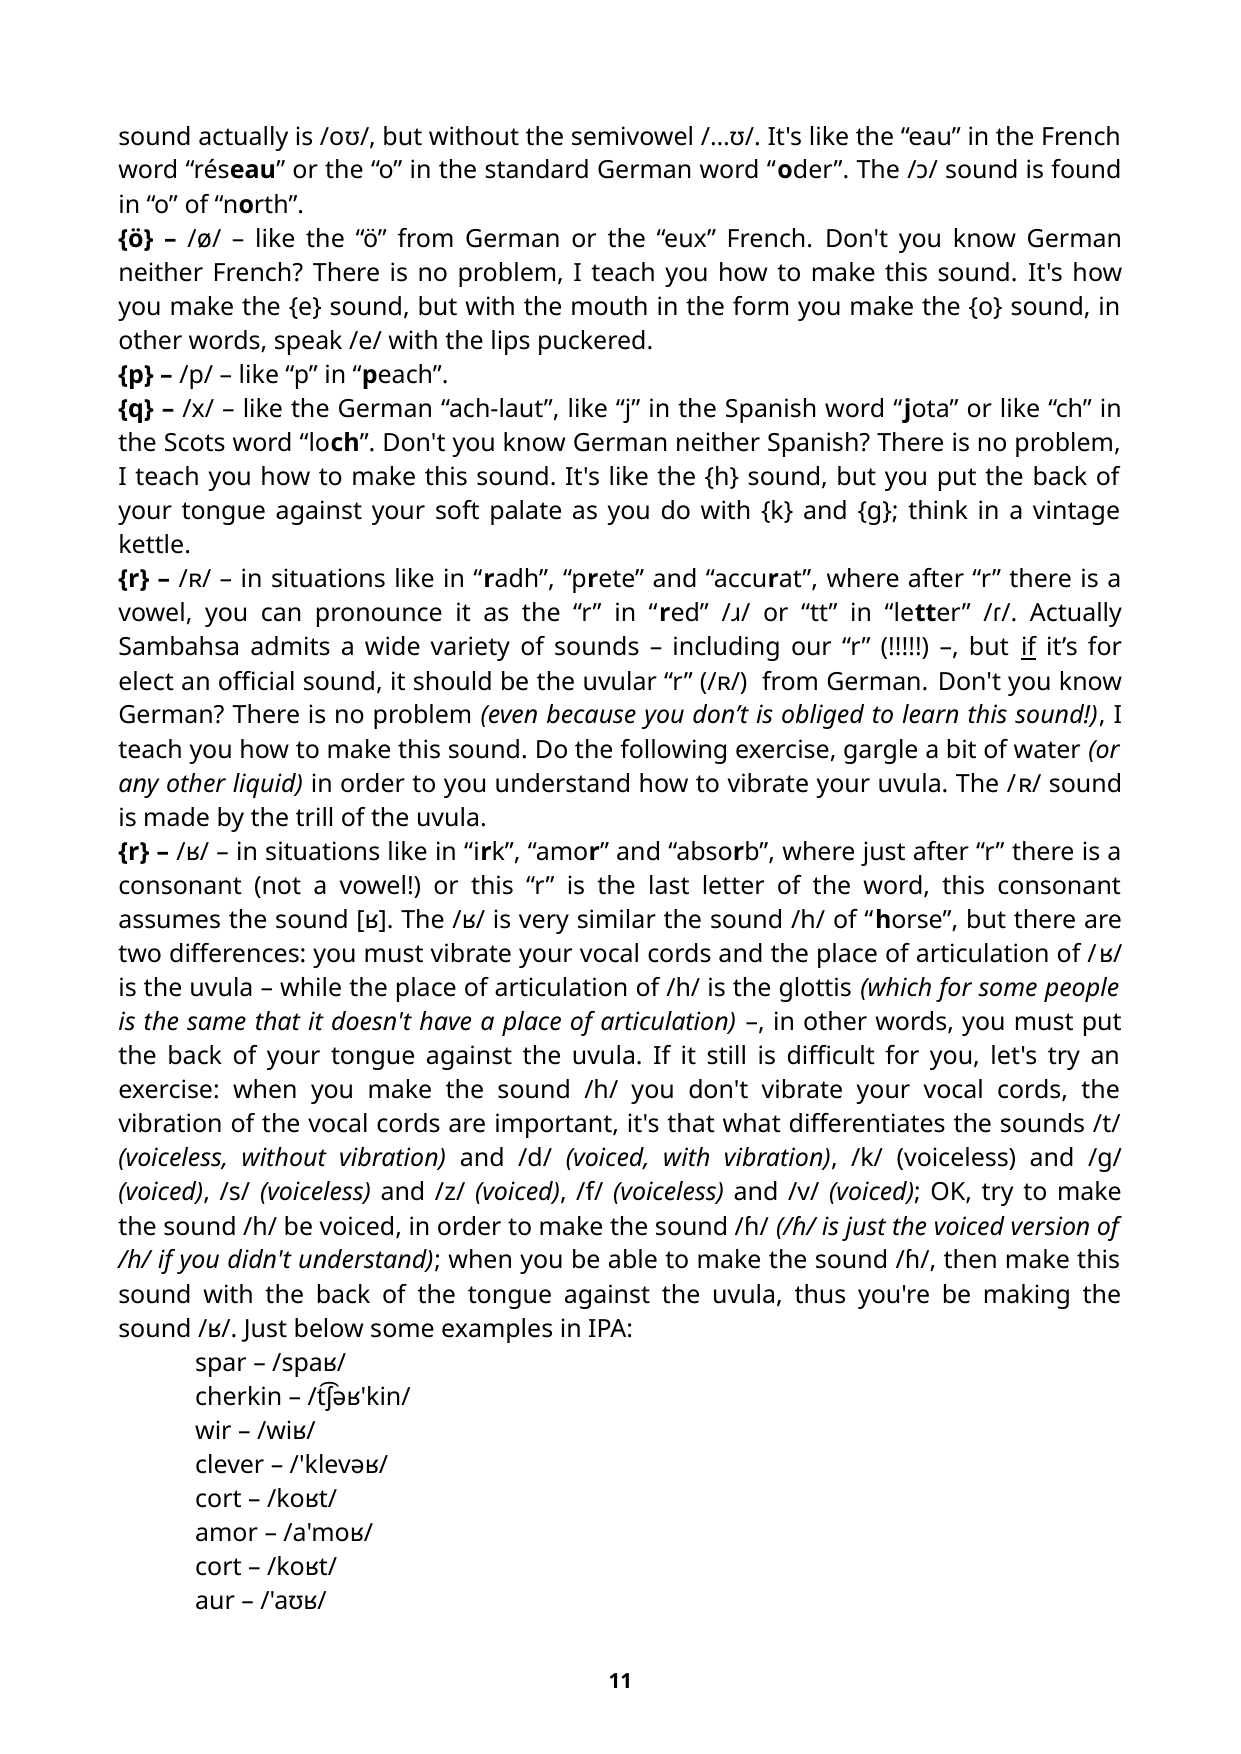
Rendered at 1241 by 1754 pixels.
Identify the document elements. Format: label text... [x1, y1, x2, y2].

text sound actually is /oʊ/, but without the semivowel /…ʊ/. It's like the “eau” in the French word “réseau” or the “o” in the standard German word “oder”. The /ɔ/ sound is found in “o” of “north”. [118, 118, 1122, 220]
text cort – /koʁt/ [195, 1549, 1122, 1583]
text wir – /wiʁ/ [195, 1412, 1122, 1447]
text {r} – /ʀ/ – in situations like in “radh”, “prete” and “accurat”, where after “r” there is a vowel, you can pronounce it as the “r” in “red” /ɹ/ or “tt” in “letter” /ɾ/. Actually Sambahsa admits a wide variety of sounds – including our “r” (!!!!!) –, but if it’s for elect an official sound, it should be the uvular “r” (/ʀ/) from German. Don't you know German? There is no problem (even because you don’t is obliged to learn this sound!), I teach you how to make this sound. Do the following exercise, gargle a bit of water (or any other liquid) in order to you understand how to vibrate your uvula. The /ʀ/ sound is made by the trill of the uvula. [118, 561, 1122, 833]
text amor – /a'moʁ/ [195, 1515, 1122, 1549]
text {ö} – /ø/ – like the “ö” from German or the “eux” French. Don't you know German neither French? There is no problem, I teach you how to make this sound. It's how you make the {e} sound, but with the mouth in the form you make the {o} sound, in other words, speak /e/ with the lips puckered. [118, 220, 1122, 357]
text spar – /spaʁ/ [195, 1344, 1122, 1378]
text {p} – /p/ – like “p” in “peach”. [118, 357, 1122, 391]
text clever – /'klevəʁ/ [195, 1447, 1122, 1481]
text {q} – /x/ – like the German “ach-laut”, like “j” in the Spanish word “jota” or like “ch” in the Scots word “loch”. Don't you know German neither Spanish? There is no problem, I teach you how to make this sound. It's like the {h} sound, but you put the back of your tongue against your soft palate as you do with {k} and {g}; think in a vintage kettle. [118, 391, 1122, 561]
text cort – /koʁt/ [195, 1481, 1122, 1515]
text cherkin – /t͡ʃəʁ'kin/ [195, 1378, 1122, 1412]
text {r} – /ʁ/ – in situations like in “irk”, “amor” and “absorb”, where just after “r” there is a consonant (not a vowel!) or this “r” is the last letter of the word, this consonant assumes the sound [ʁ]. The /ʁ/ is very similar the sound /h/ of “horse”, but there are two differences: you must vibrate your vocal cords and the place of articulation of /ʁ/ is the uvula – while the place of articulation of /h/ is the glottis (which for some people is the same that it doesn't have a place of articulation) –, in other words, you must put the back of your tongue against the uvula. If it still is difficult for you, let's try an exercise: when you make the sound /h/ you don't vibrate your vocal cords, the vibration of the vocal cords are important, it's that what differentiates the sounds /t/ (voiceless, without vibration) and /d/ (voiced, with vibration), /k/ (voiceless) and /g/ (voiced), /s/ (voiceless) and /z/ (voiced), /f/ (voiceless) and /v/ (voiced); OK, try to make the sound /h/ be voiced, in order to make the sound /ɦ/ (/ɦ/ is just the voiced version of /h/ if you didn't understand); when you be able to make the sound /ɦ/, then make this sound with the back of the tongue against the uvula, thus you're be making the sound /ʁ/. Just below some examples in IPA: [118, 833, 1122, 1344]
text aur – /'aʊʁ/ [195, 1583, 1122, 1617]
